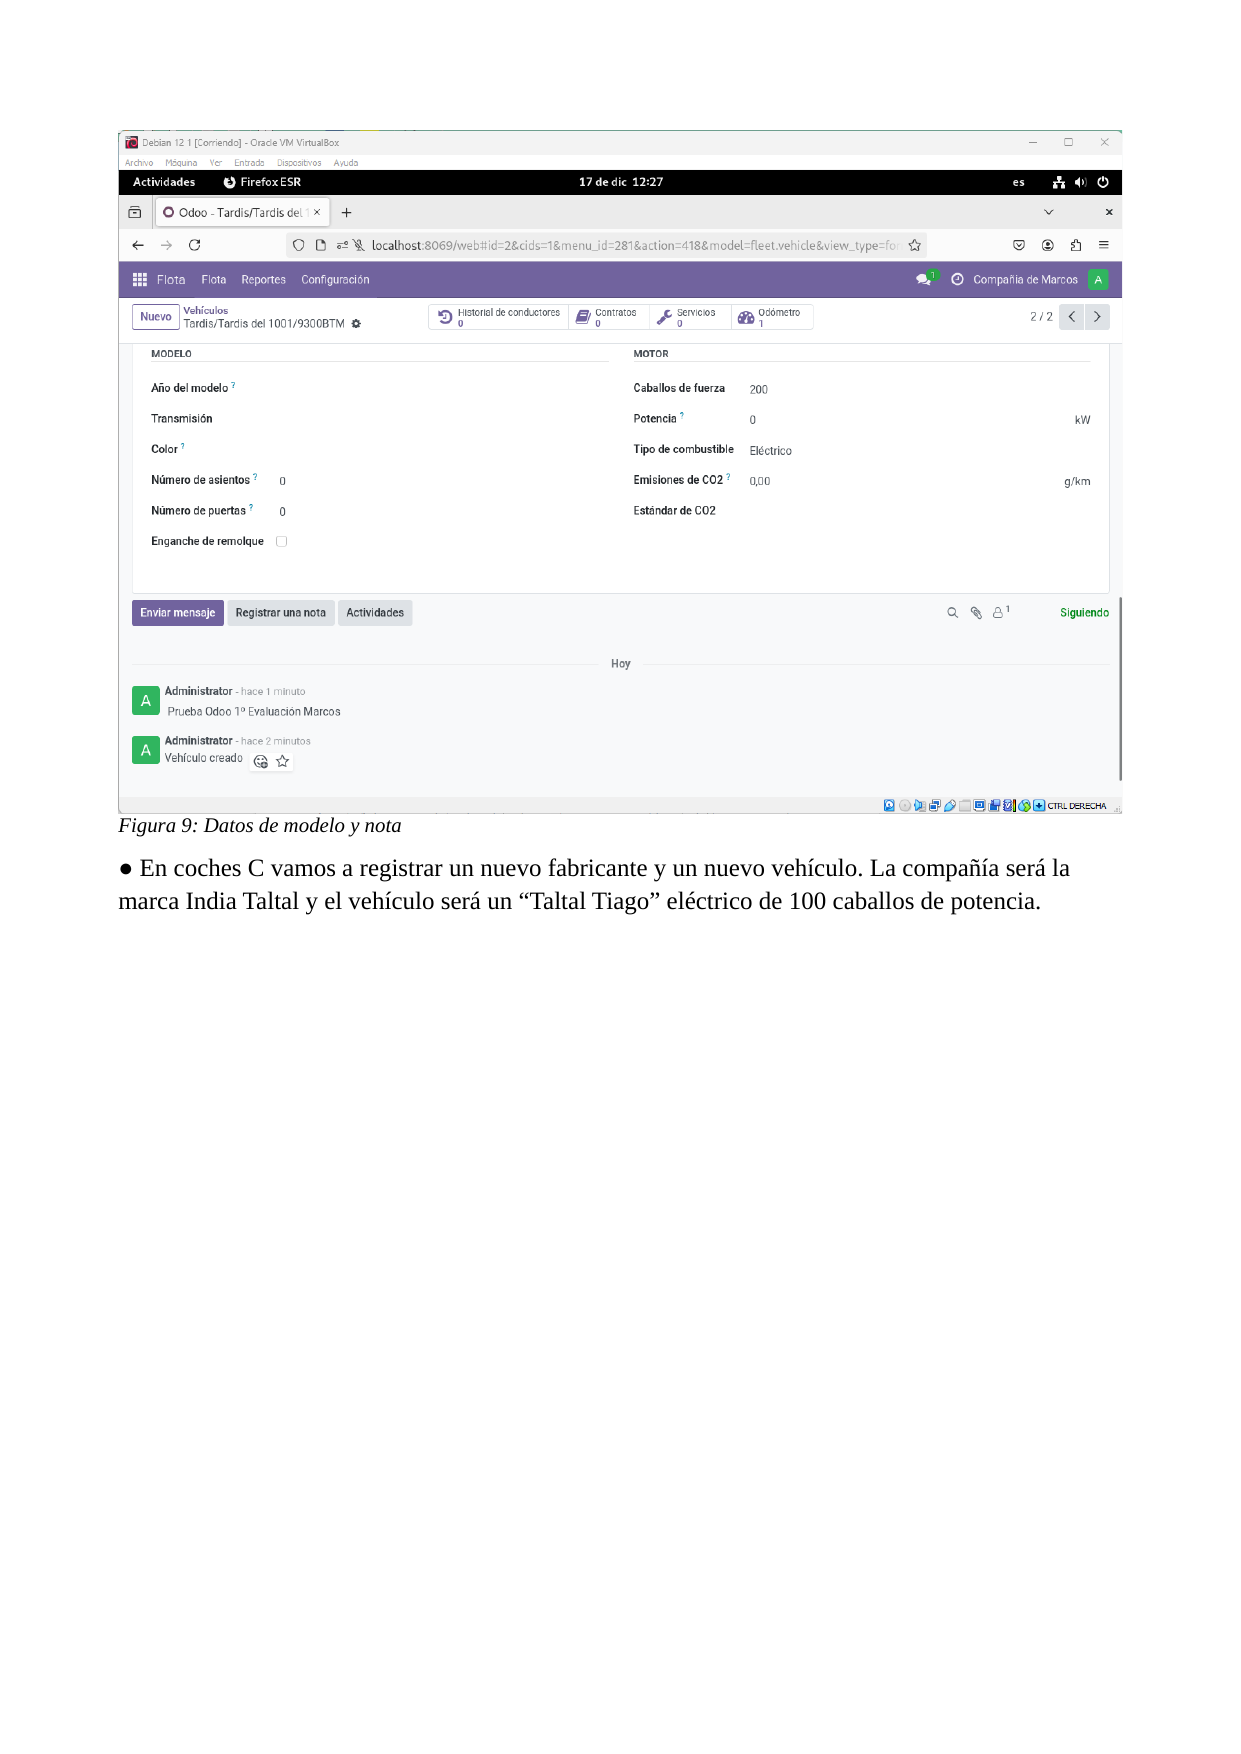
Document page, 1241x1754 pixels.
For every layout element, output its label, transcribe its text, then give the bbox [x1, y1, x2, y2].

text Figura 9: Datos de modelo y nota [118, 814, 1122, 837]
text ● En coches C vamos a registrar un nuevo fabricante y un nuevo vehículo. La compañía será la marca India Taltal y el vehículo será un “Taltal Tiago” eléctrico de 100 caballos de potencia. [118, 853, 1122, 915]
picture [118, 130, 1123, 814]
